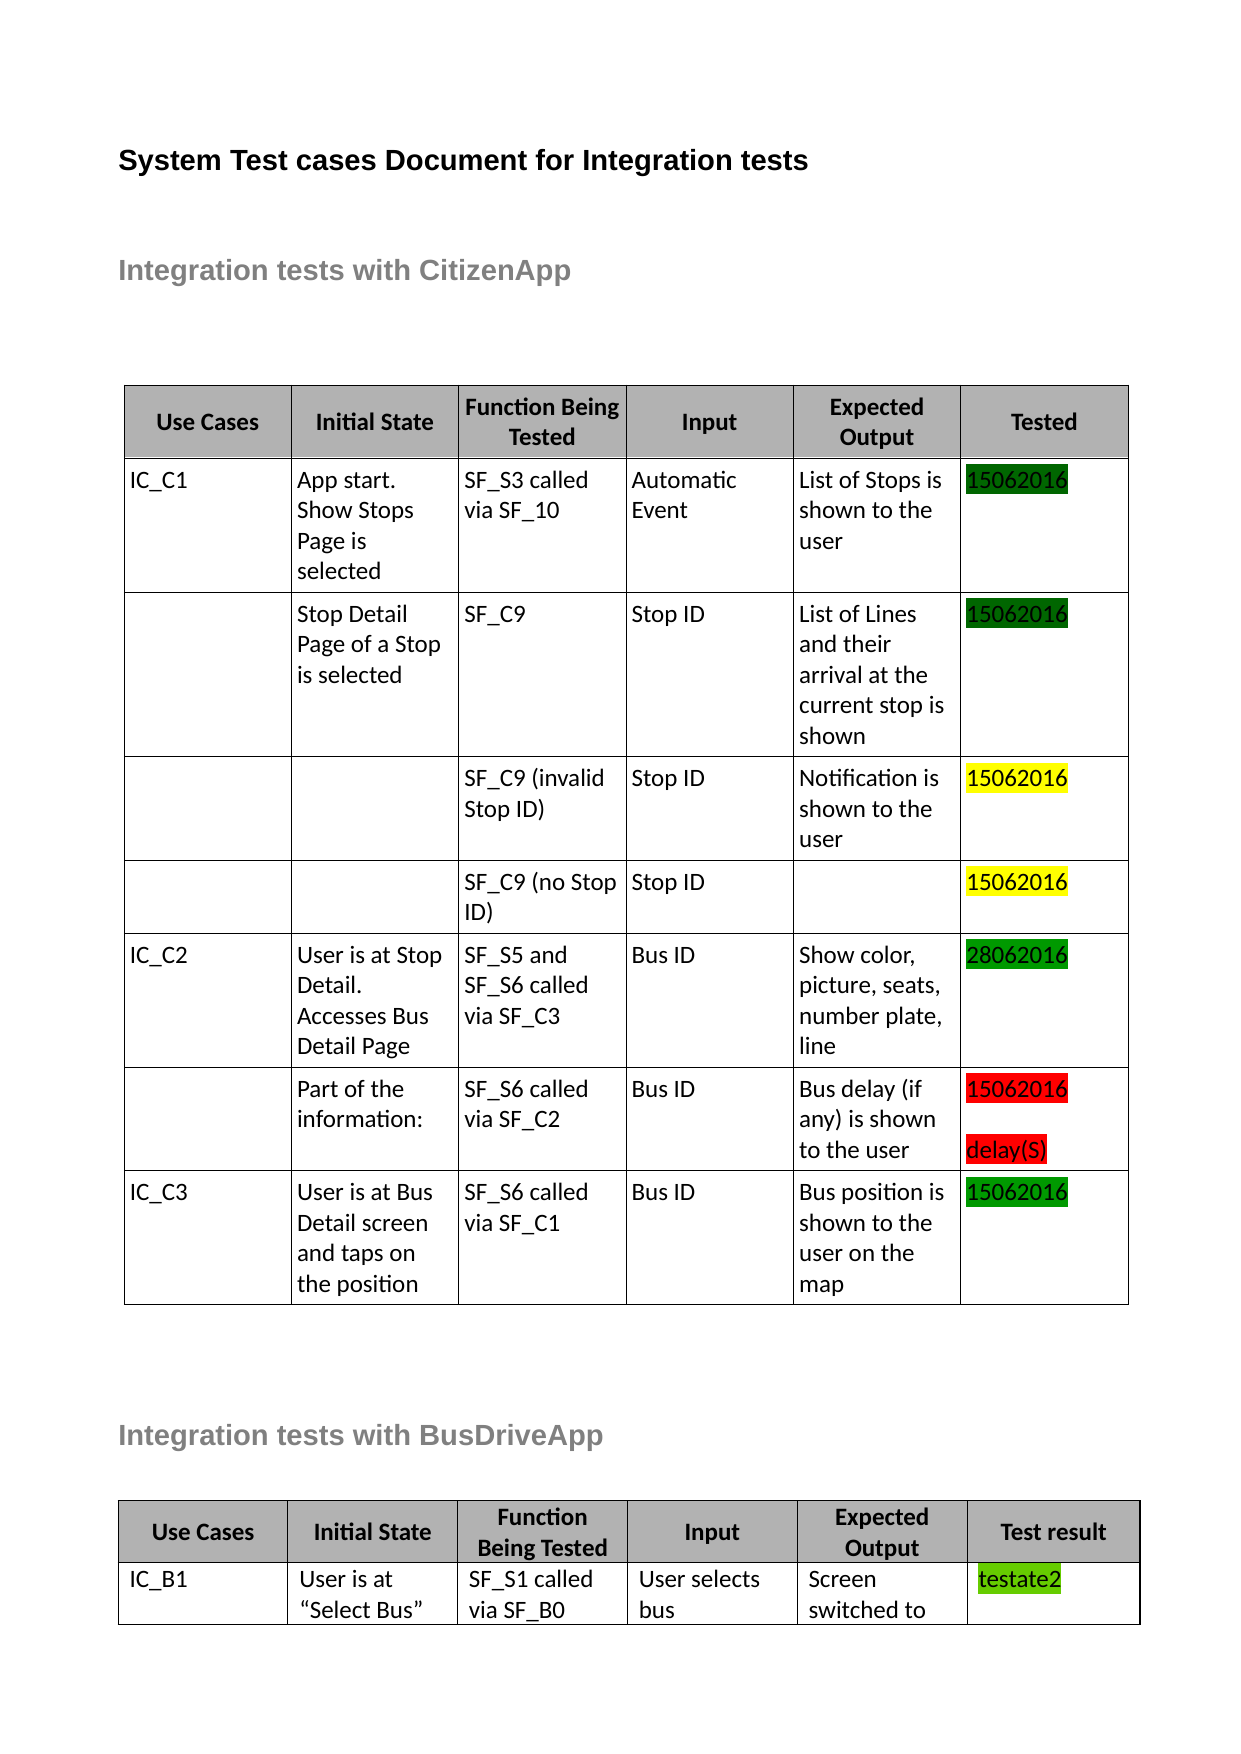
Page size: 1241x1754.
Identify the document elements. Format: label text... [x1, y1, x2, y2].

table_cell [292, 861, 458, 933]
table_cell User is at “Select Bus” [288, 1563, 457, 1624]
table_cell Bus ID [627, 1068, 793, 1170]
table_cell List of Lines and their arrival at the current stop is shown [794, 593, 960, 756]
table_header Function Being Tested [458, 1501, 627, 1562]
table_cell App start. Show Stops Page is selected [292, 459, 458, 592]
table_cell User selects bus [628, 1563, 797, 1624]
table_cell IC_C1 [125, 459, 291, 592]
table_cell 15062016 [961, 593, 1128, 756]
table_cell [125, 593, 291, 756]
table_cell SF_C9 (invalid Stop ID) [459, 757, 626, 860]
table_cell SF_S6 called via SF_C1 [459, 1171, 626, 1304]
table_header Expected Output [798, 1501, 967, 1562]
subtitle System Test cases Document for Integration tests [118, 143, 1122, 177]
table_cell Part of the information: [292, 1068, 458, 1170]
table_header Function Being Tested [459, 386, 626, 457]
table_cell IC_C3 [125, 1171, 291, 1304]
table_cell 15062016 [961, 757, 1128, 860]
table_cell Bus ID [627, 1171, 793, 1304]
table_cell IC_B1 [119, 1563, 287, 1624]
table_cell 15062016 [961, 459, 1128, 592]
table_cell Bus ID [627, 934, 793, 1067]
table_header Tested [961, 386, 1128, 457]
table_cell User is at Stop Detail. Accesses Bus Detail Page [292, 934, 458, 1067]
table_cell [292, 757, 458, 860]
table_cell Stop ID [627, 593, 793, 756]
table_cell SF_C9 [459, 593, 626, 756]
table_cell Show color, picture, seats, number plate, line [794, 934, 960, 1067]
table_header Initial State [288, 1501, 457, 1562]
table_header Use Cases [125, 386, 291, 457]
table_cell SF_S1 called via SF_B0 [458, 1563, 627, 1624]
table_cell Notification is shown to the user [794, 757, 960, 860]
table_header Expected Output [794, 386, 960, 457]
table_cell IC_C2 [125, 934, 291, 1067]
subtitle Integration tests with CitizenApp [118, 253, 1122, 286]
table_cell 15062016 [961, 861, 1128, 933]
table_cell 15062016 delay(S) [961, 1068, 1128, 1170]
table_cell SF_S5 and SF_S6 called via SF_C3 [459, 934, 626, 1067]
table_cell SF_C9 (no Stop ID) [459, 861, 626, 933]
table_header Use Cases [119, 1501, 287, 1562]
table_header Input [628, 1501, 797, 1562]
table_cell SF_S3 called via SF_10 [459, 459, 626, 592]
table_cell Bus delay (if any) is shown to the user [794, 1068, 960, 1170]
table_cell Stop Detail Page of a Stop is selected [292, 593, 458, 756]
table_header Input [627, 386, 793, 457]
table_cell [794, 861, 960, 933]
table_cell Bus position is shown to the user on the map [794, 1171, 960, 1304]
table_cell Stop ID [627, 757, 793, 860]
subtitle Integration tests with BusDriveApp [118, 1418, 1122, 1451]
table_cell Screen switched to [798, 1563, 967, 1624]
table_header Initial State [292, 386, 458, 457]
table_cell List of Stops is shown to the user [794, 459, 960, 592]
table_cell Stop ID [627, 861, 793, 933]
table_cell 15062016 [961, 1171, 1128, 1304]
table_cell [125, 1068, 291, 1170]
table_cell [125, 861, 291, 933]
table_cell testate2 [968, 1563, 1139, 1624]
table_cell User is at Bus Detail screen and taps on the position [292, 1171, 458, 1304]
table_cell [125, 757, 291, 860]
table_cell Automatic Event [627, 459, 793, 592]
table_header Test result [968, 1501, 1139, 1562]
table_cell 28062016 [961, 934, 1128, 1067]
table_cell SF_S6 called via SF_C2 [459, 1068, 626, 1170]
